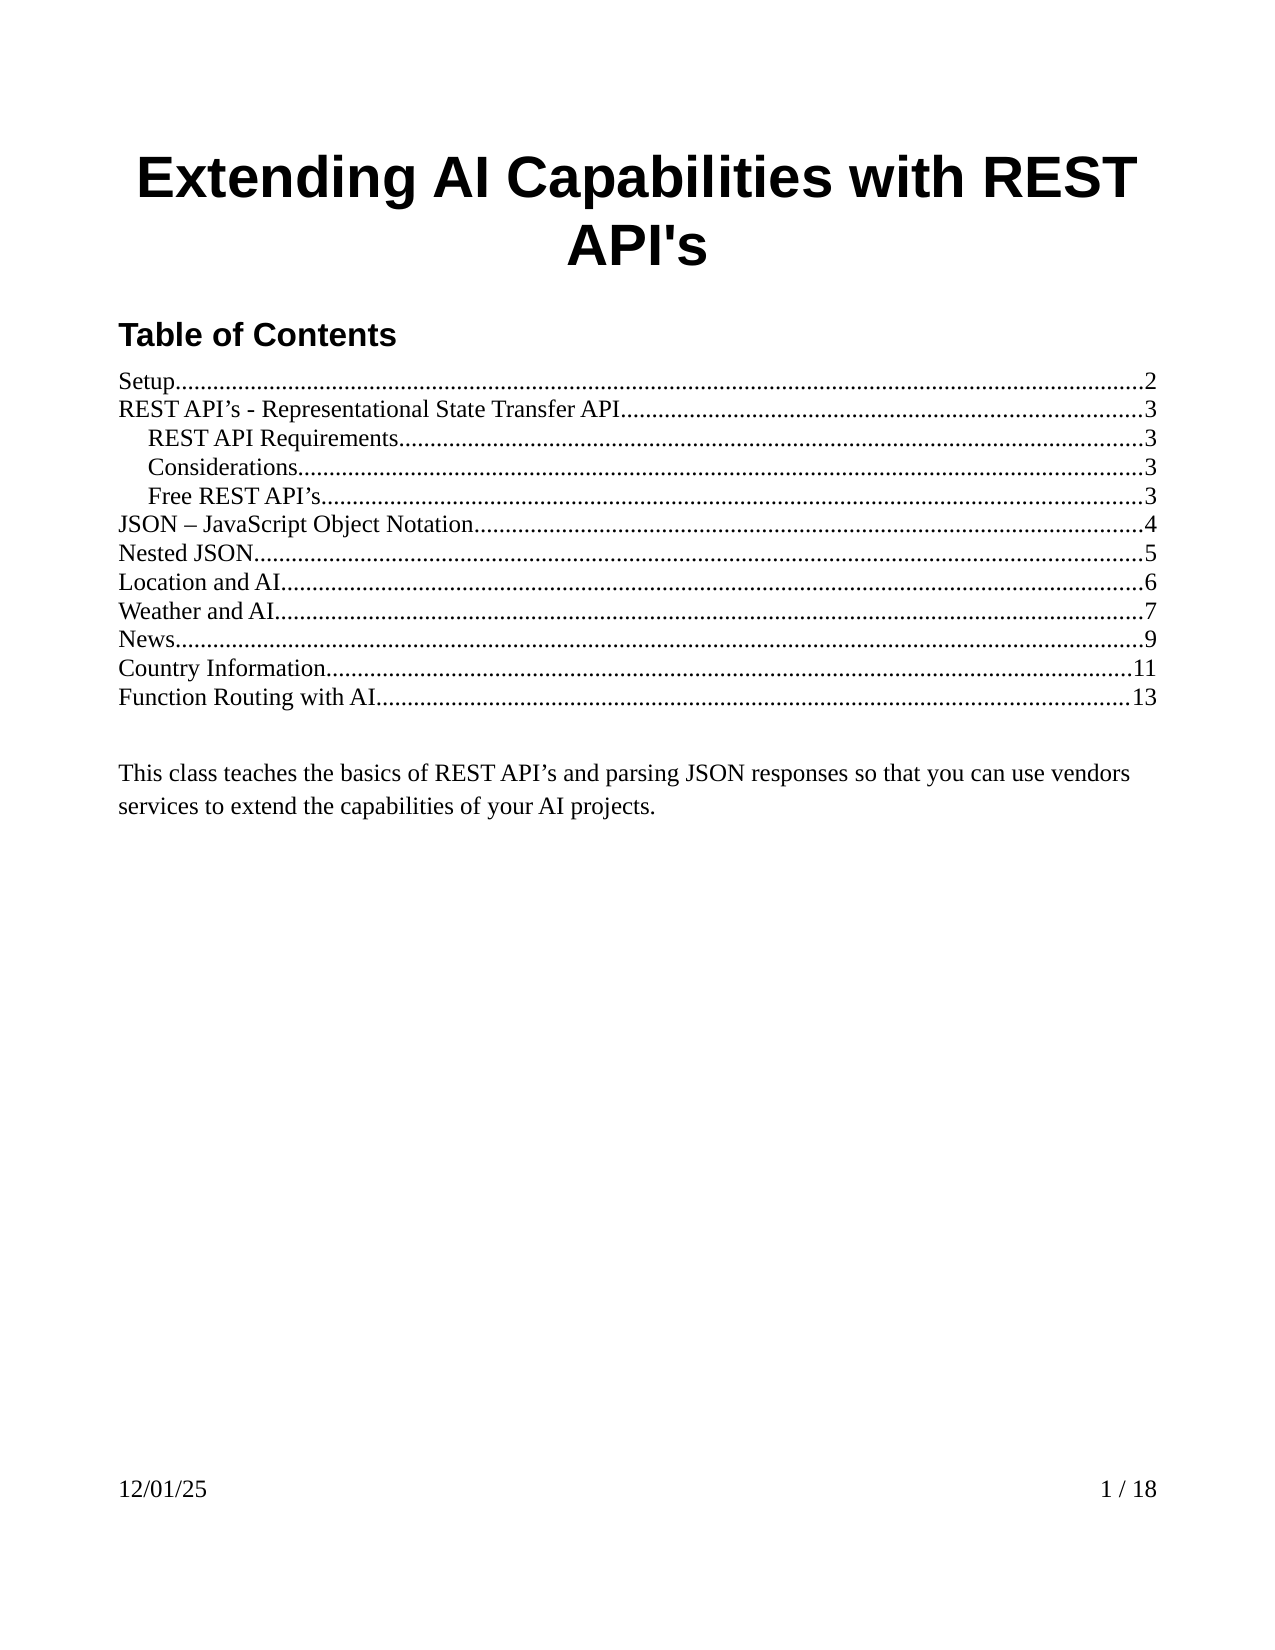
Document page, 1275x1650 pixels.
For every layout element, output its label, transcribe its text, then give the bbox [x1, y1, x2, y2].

text Setup 2 [118, 366, 1157, 394]
text Nested JSON 5 [118, 538, 1157, 567]
text Weather and AI 7 [118, 596, 1157, 624]
subtitle Table of Contents [118, 315, 1157, 353]
text Location and AI 6 [118, 567, 1157, 596]
text This class teaches the basics of REST API’s and parsing JSON responses so that you can use vendors services to extend the capabilities of your AI projects. [118, 758, 1157, 820]
text Considerations 3 [148, 452, 1157, 481]
text Country Information 11 [118, 653, 1157, 682]
text REST API’s - Representational State Transfer API 3 [118, 394, 1157, 423]
text News 9 [118, 624, 1157, 653]
text REST API Requirements 3 [148, 423, 1157, 452]
text Free REST API’s 3 [148, 481, 1157, 509]
text Function Routing with AI 13 [118, 682, 1157, 711]
text JSON – JavaScript Object Notation 4 [118, 509, 1157, 538]
title Extending AI Capabilities with REST API's [118, 143, 1157, 277]
